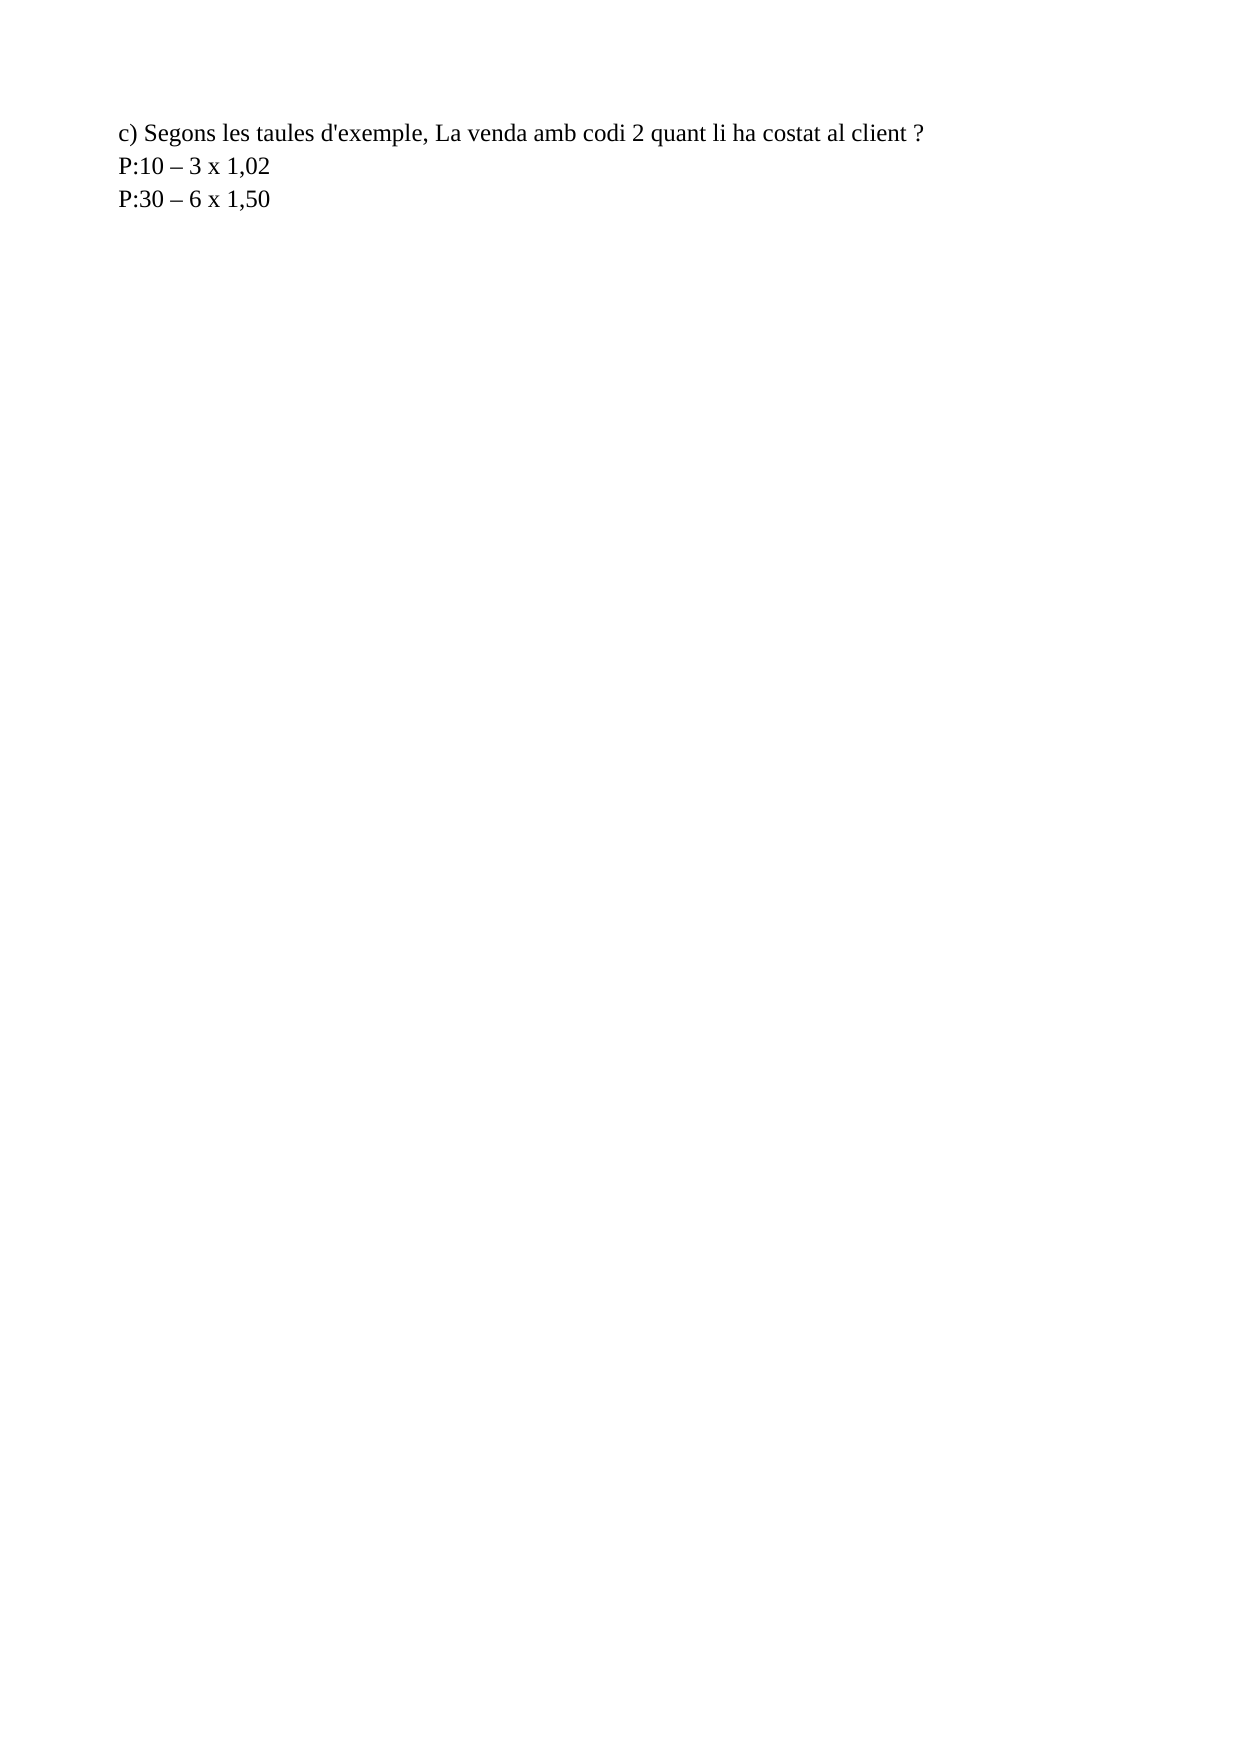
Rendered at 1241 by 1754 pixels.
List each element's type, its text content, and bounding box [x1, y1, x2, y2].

text c) Segons les taules d'exemple, La venda amb codi 2 quant li ha costat al client ? [118, 118, 1122, 147]
text P:30 – 6 x 1,50 [118, 184, 1122, 213]
text P:10 – 3 x 1,02 [118, 151, 1122, 180]
